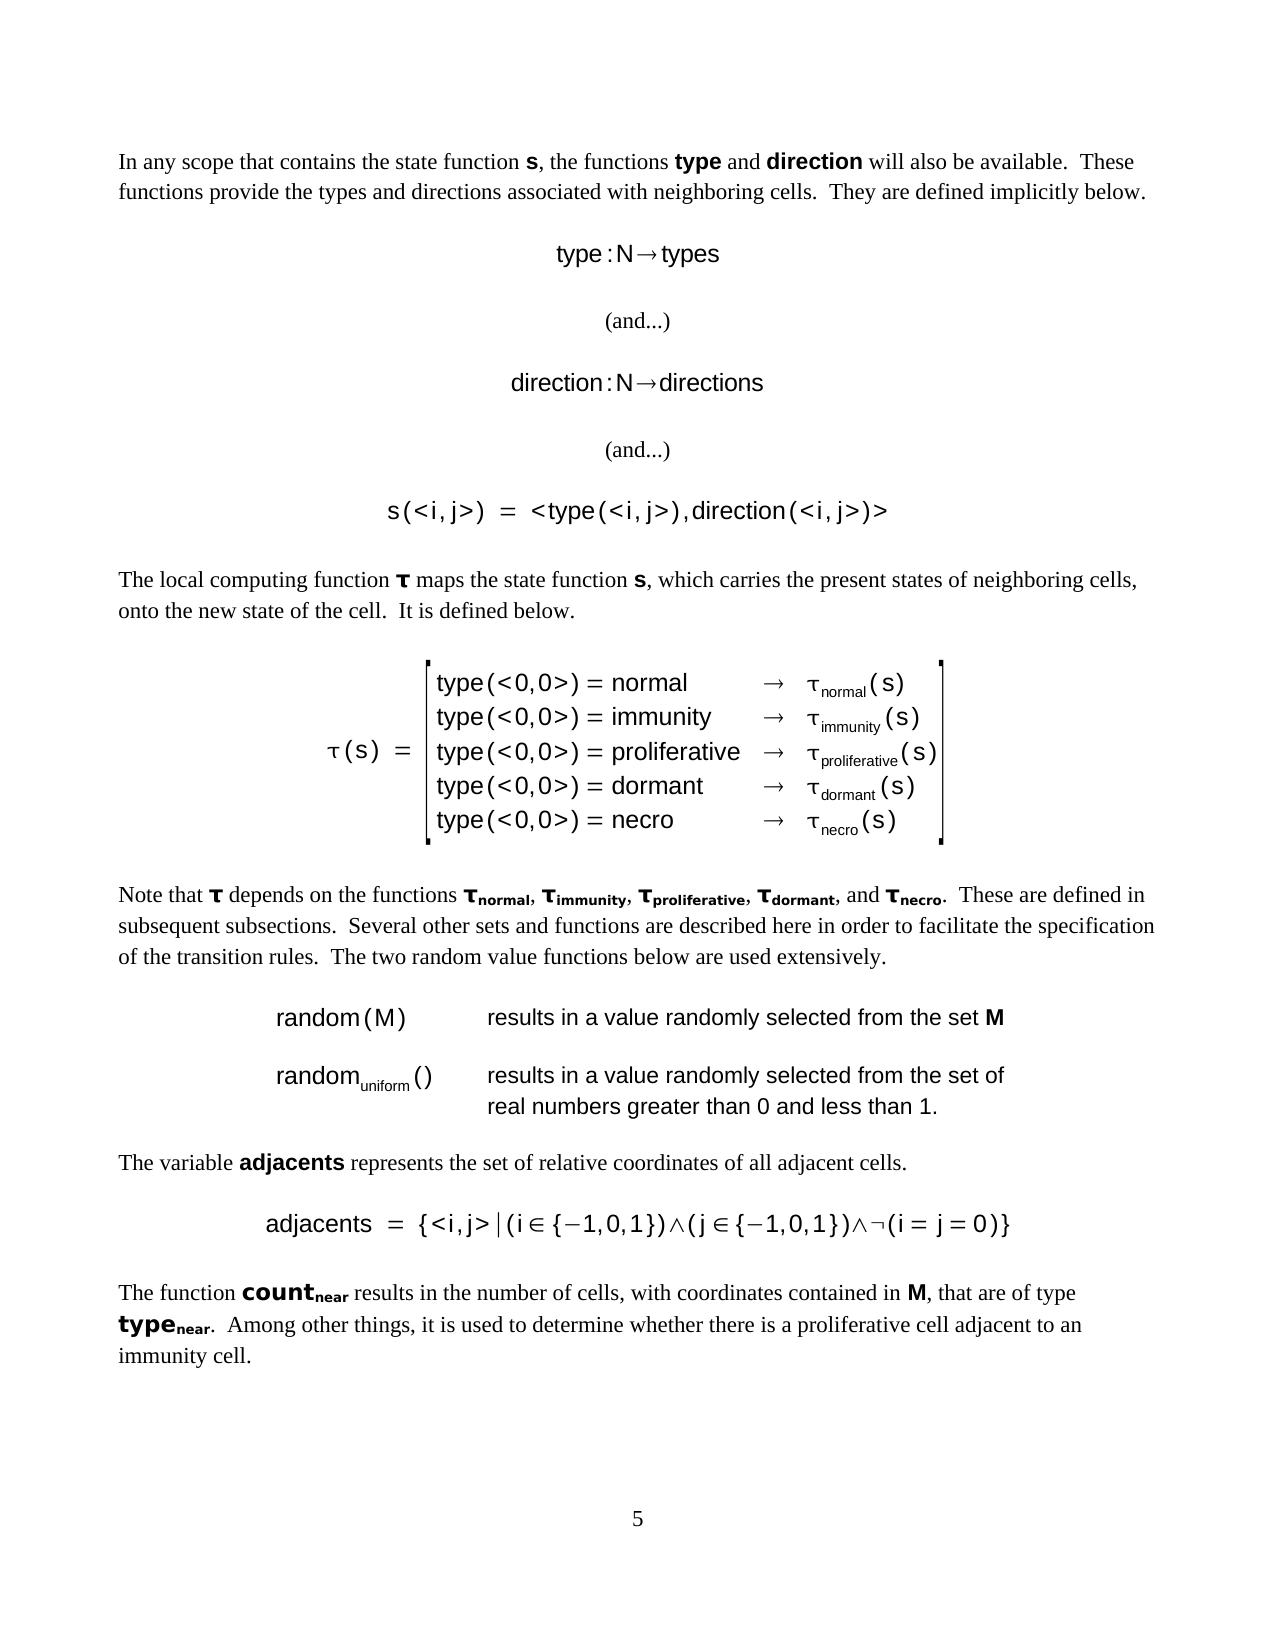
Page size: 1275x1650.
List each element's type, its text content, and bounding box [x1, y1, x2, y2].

table_cell [258, 1037, 487, 1063]
text (and...) [118, 308, 1157, 334]
table_header results in a value randomly selected from the set M [487, 1005, 1018, 1037]
text The local computing function τ maps the state function s, which carries the present states of neighboring cells, onto the new state of the cell. It is defined below. [118, 566, 1157, 623]
table_cell results in a value randomly selected from the set of real numbers greater than 0 and less than 1. [487, 1063, 1018, 1119]
text (and...) [118, 437, 1157, 463]
text The function countnear results in the number of cells, with coordinates contained in M, that are of type typenear. Among other things, it is used to determine whether there is a proliferative cell adjacent to an immunity cell. [118, 1279, 1157, 1368]
text The variable adjacents represents the set of relative coordinates of all adjacent cells. [118, 1150, 1157, 1175]
table_cell [258, 1063, 487, 1119]
table_cell [487, 1037, 1018, 1063]
text In any scope that contains the state function s, the functions type and direction will also be available. These functions provide the types and directions associated with neighboring cells. They are defined implicitly below. [118, 148, 1157, 205]
text Note that τ depends on the functions τnormal, τimmunity, τproliferative, τdormant, and τnecro. These are defined in subsequent subsections. Several other sets and functions are described here in order to facilitate the specification of the transition rules. The two random value functions below are used extensively. [118, 882, 1157, 969]
table_header [258, 1005, 487, 1037]
